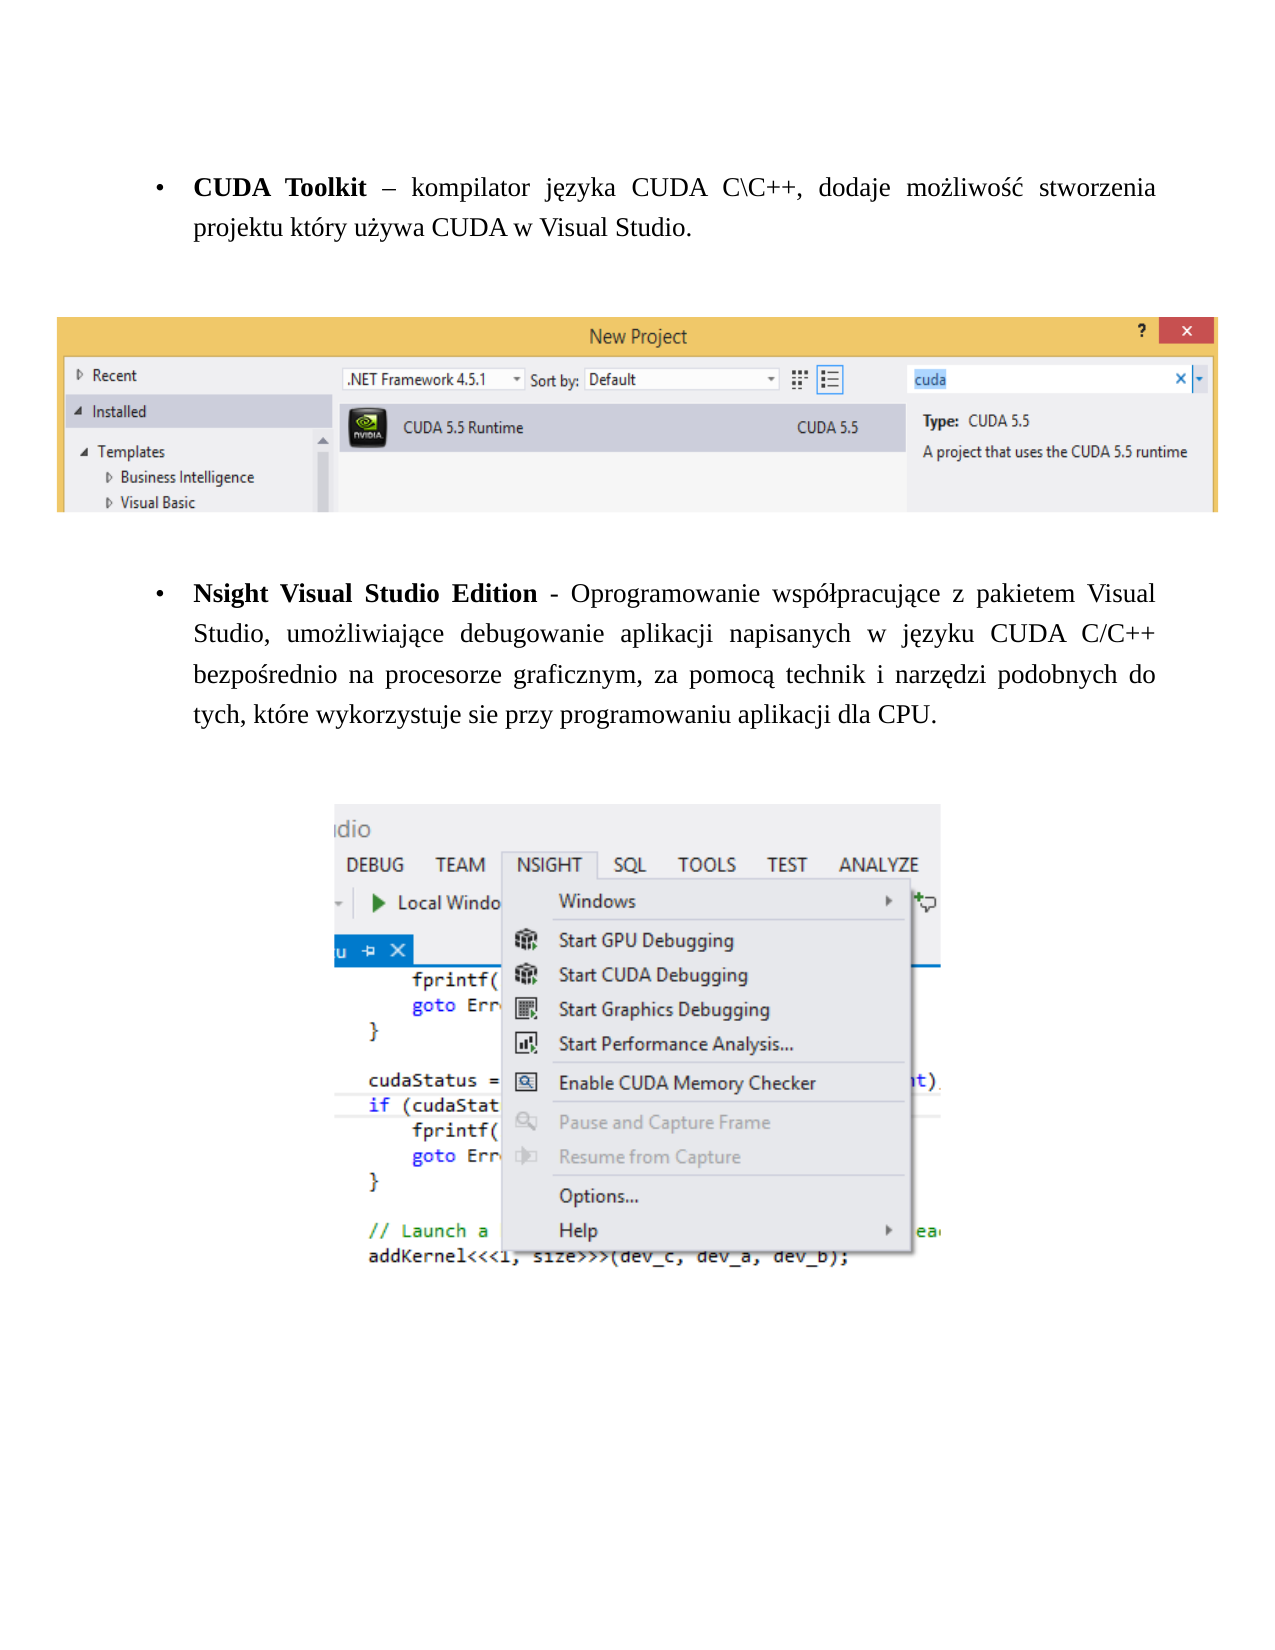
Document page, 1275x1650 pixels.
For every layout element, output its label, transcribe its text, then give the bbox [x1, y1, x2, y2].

picture [56, 317, 1219, 515]
list CUDA Toolkit – kompilator języka CUDA C\C++, dodaje możliwość stworzenia projektu który używa CUDA w Visual Studio. [156, 171, 1157, 243]
list Nsight Visual Studio Edition - Oprogramowanie współpracujące z pakietem Visual Studio, umożliwiające debugowanie aplikacji napisanych w języku CUDA C/C++ bezpośrednio na procesorze graficznym, za pomocą technik i narzędzi podobnych do tych, które wykorzystuje sie przy programowaniu aplikacji dla CPU. [156, 577, 1157, 729]
picture [334, 804, 941, 1286]
